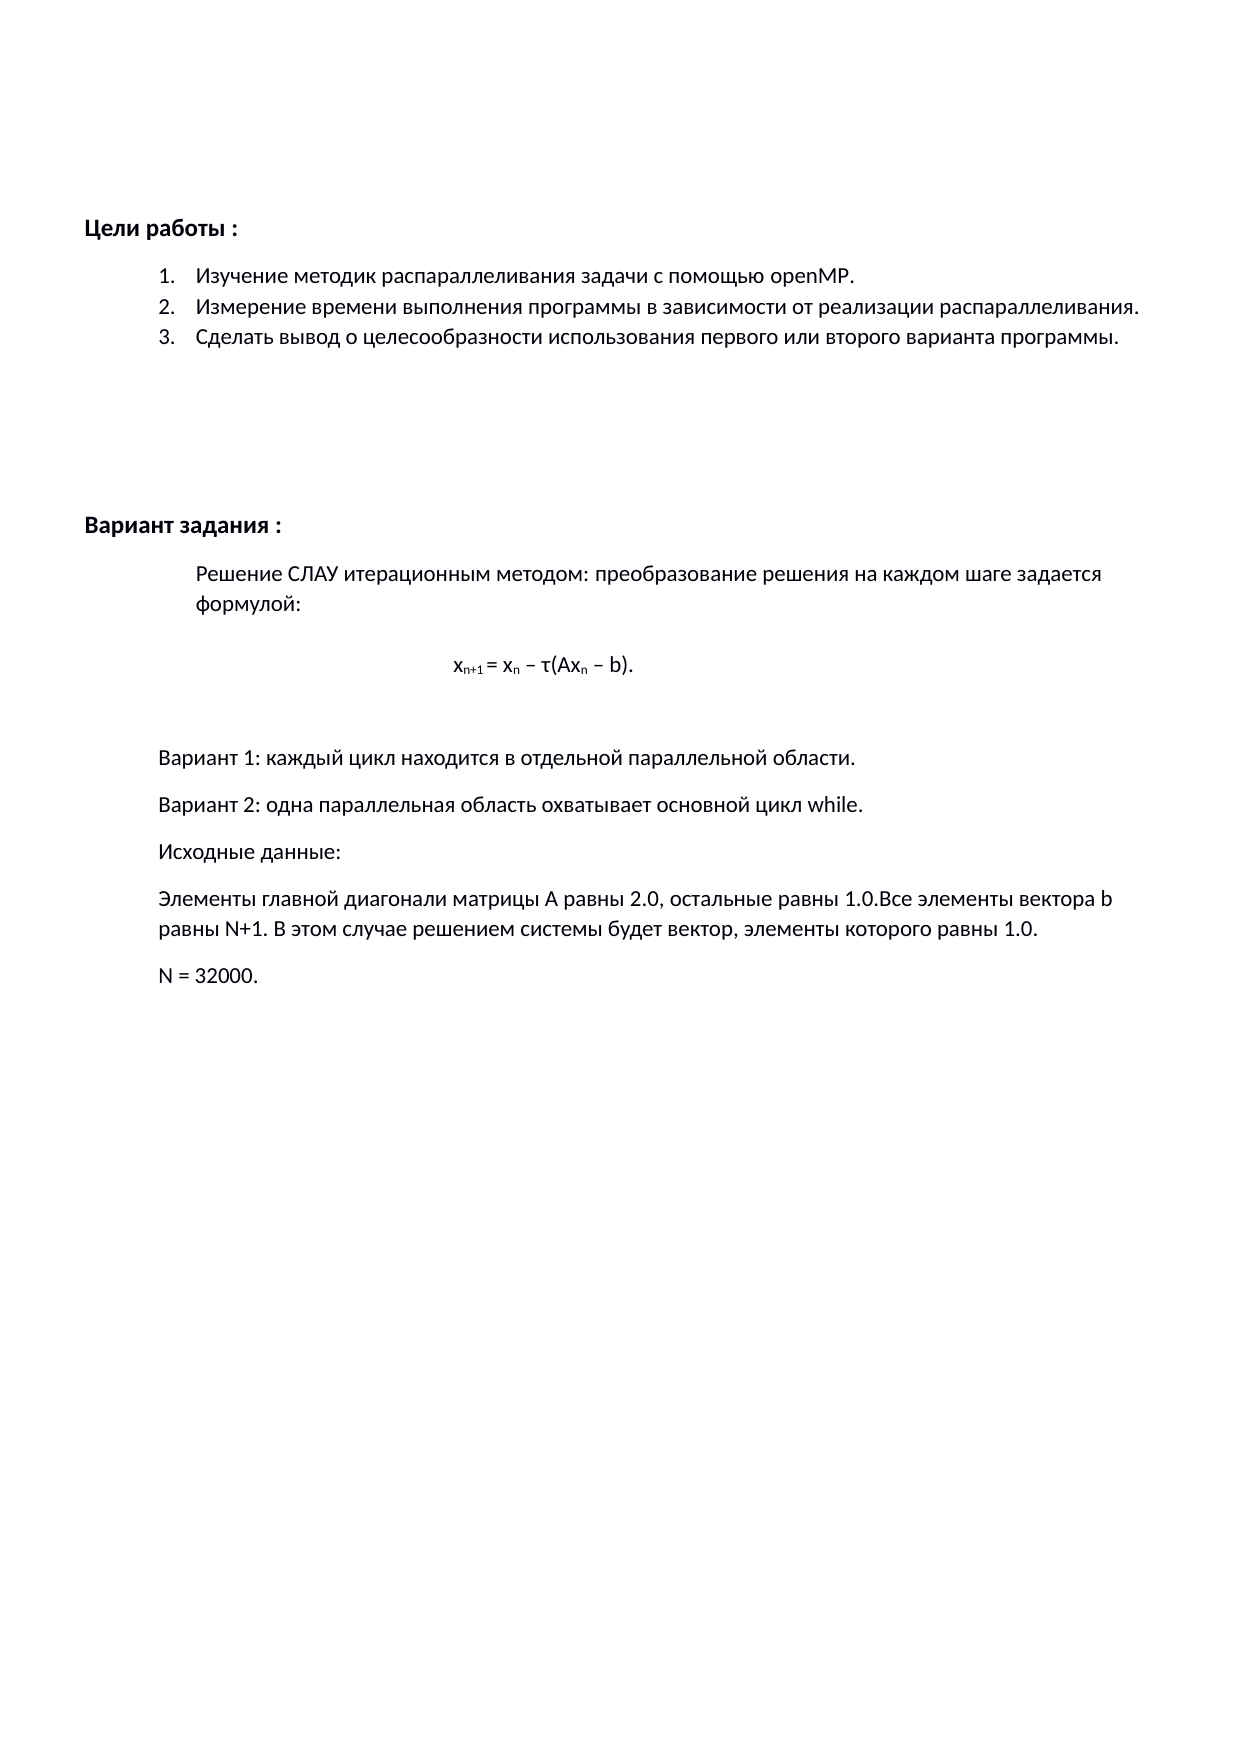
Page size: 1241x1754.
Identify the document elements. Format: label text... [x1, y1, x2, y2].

text Исходные данные: [158, 837, 1159, 865]
list xn+1 = xn – τ(Axn – b). [417, 650, 1159, 678]
text Вариант 2: одна параллельная область охватывает основной цикл while. [158, 790, 1159, 818]
list Измерение времени выполнения программы в зависимости от реализации распараллеливания. [158, 292, 1159, 320]
text Вариант 1: каждый цикл находится в отдельной параллельной области. [158, 743, 1159, 771]
text N = 32000. [158, 961, 1159, 989]
list Сделать вывод о целесообразности использования первого или второго варианта программы. [158, 322, 1159, 350]
text Элементы главной диагонали матрицы A равны 2.0, остальные равны 1.0.Все элементы вектора b равны N+1. В этом случае решением системы будет вектор, элементы которого равны 1.0. [158, 884, 1159, 942]
text Цели работы : [84, 212, 1159, 242]
text Вариант задания : [84, 509, 1159, 540]
list Изучение методик распараллеливания задачи с помощью openMP. [158, 262, 1159, 289]
list Решение СЛАУ итерационным методом: преобразование решения на каждом шаге задается формулой: [196, 559, 1159, 617]
